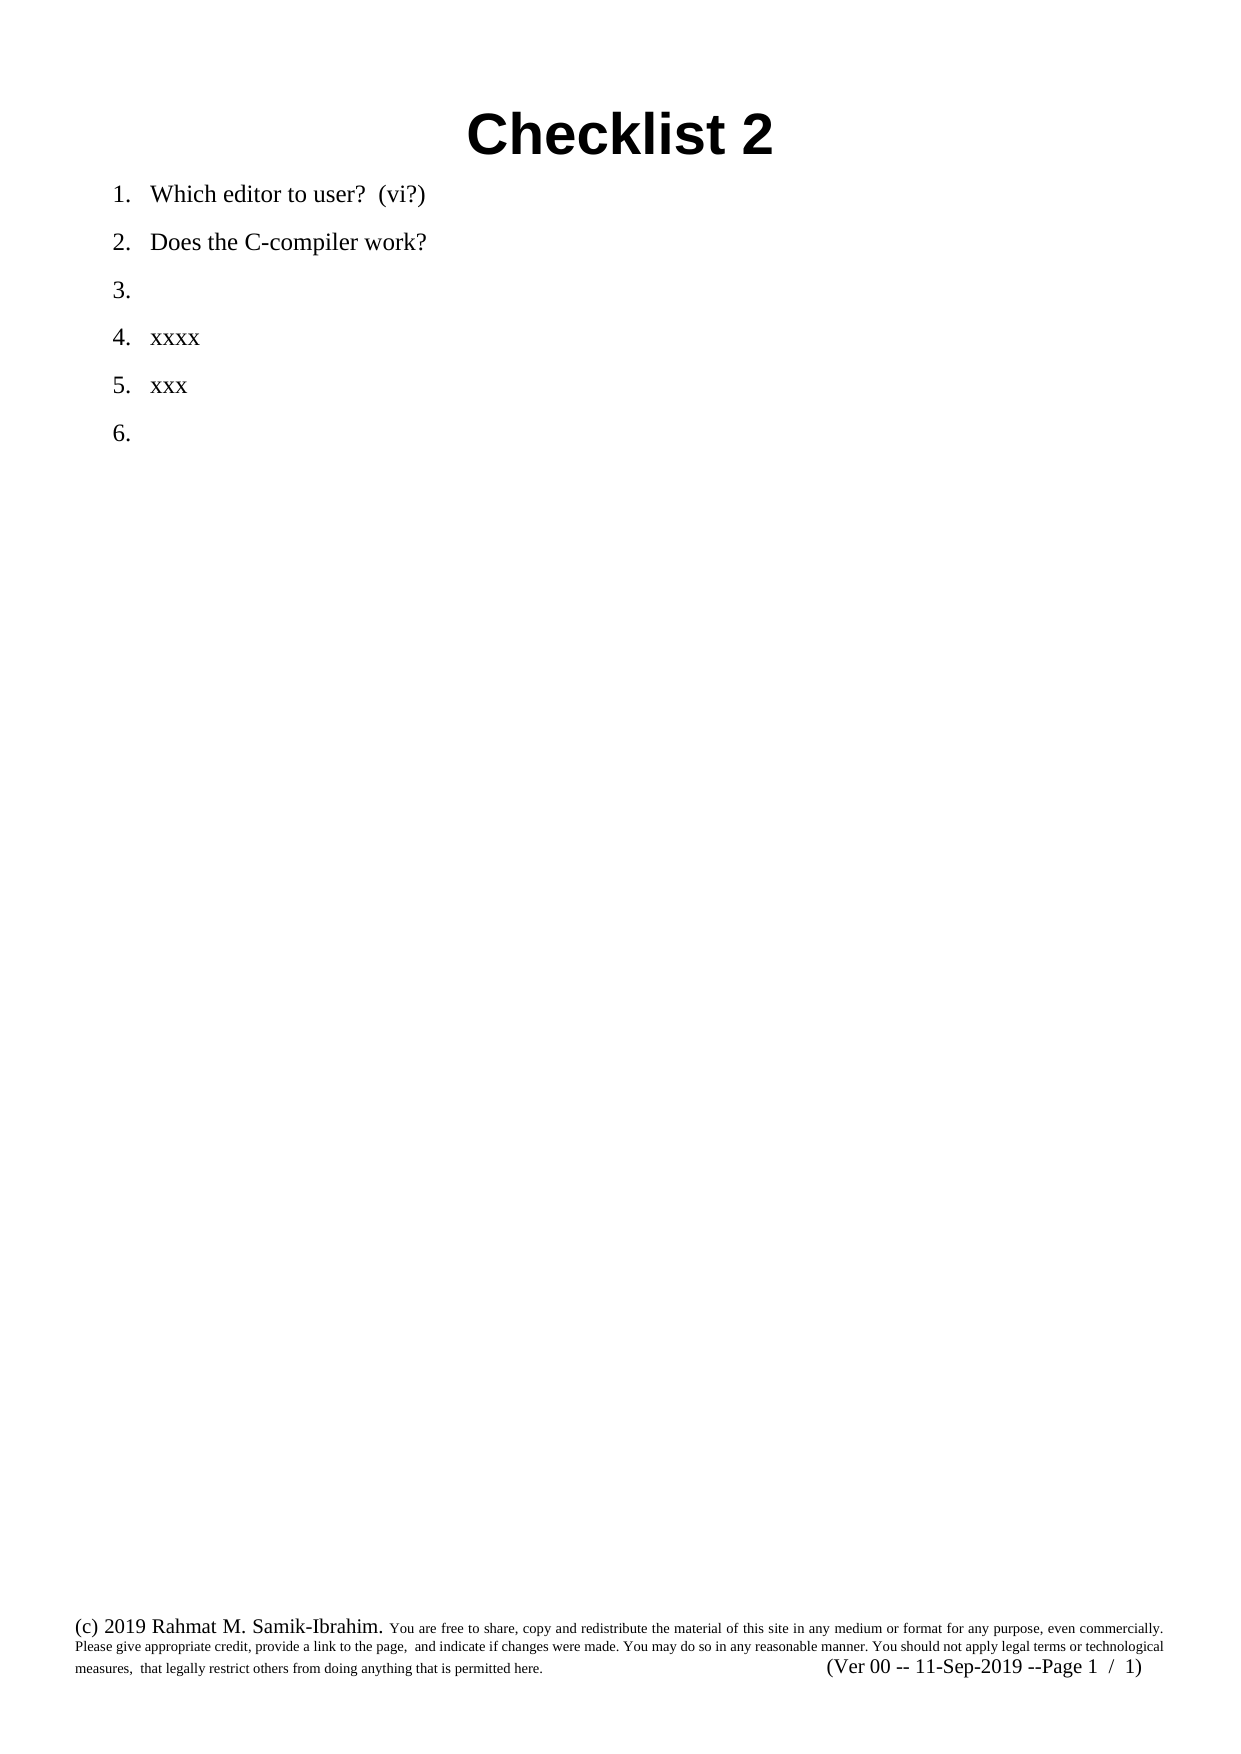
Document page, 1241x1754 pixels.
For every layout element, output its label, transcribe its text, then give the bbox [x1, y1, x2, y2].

list xxx [112, 370, 1166, 399]
list Does the C-compiler work? [112, 227, 1166, 256]
list Which editor to user? (vi?) [112, 179, 1166, 208]
title Checklist 2 [75, 100, 1166, 167]
list xxxx [112, 322, 1166, 351]
